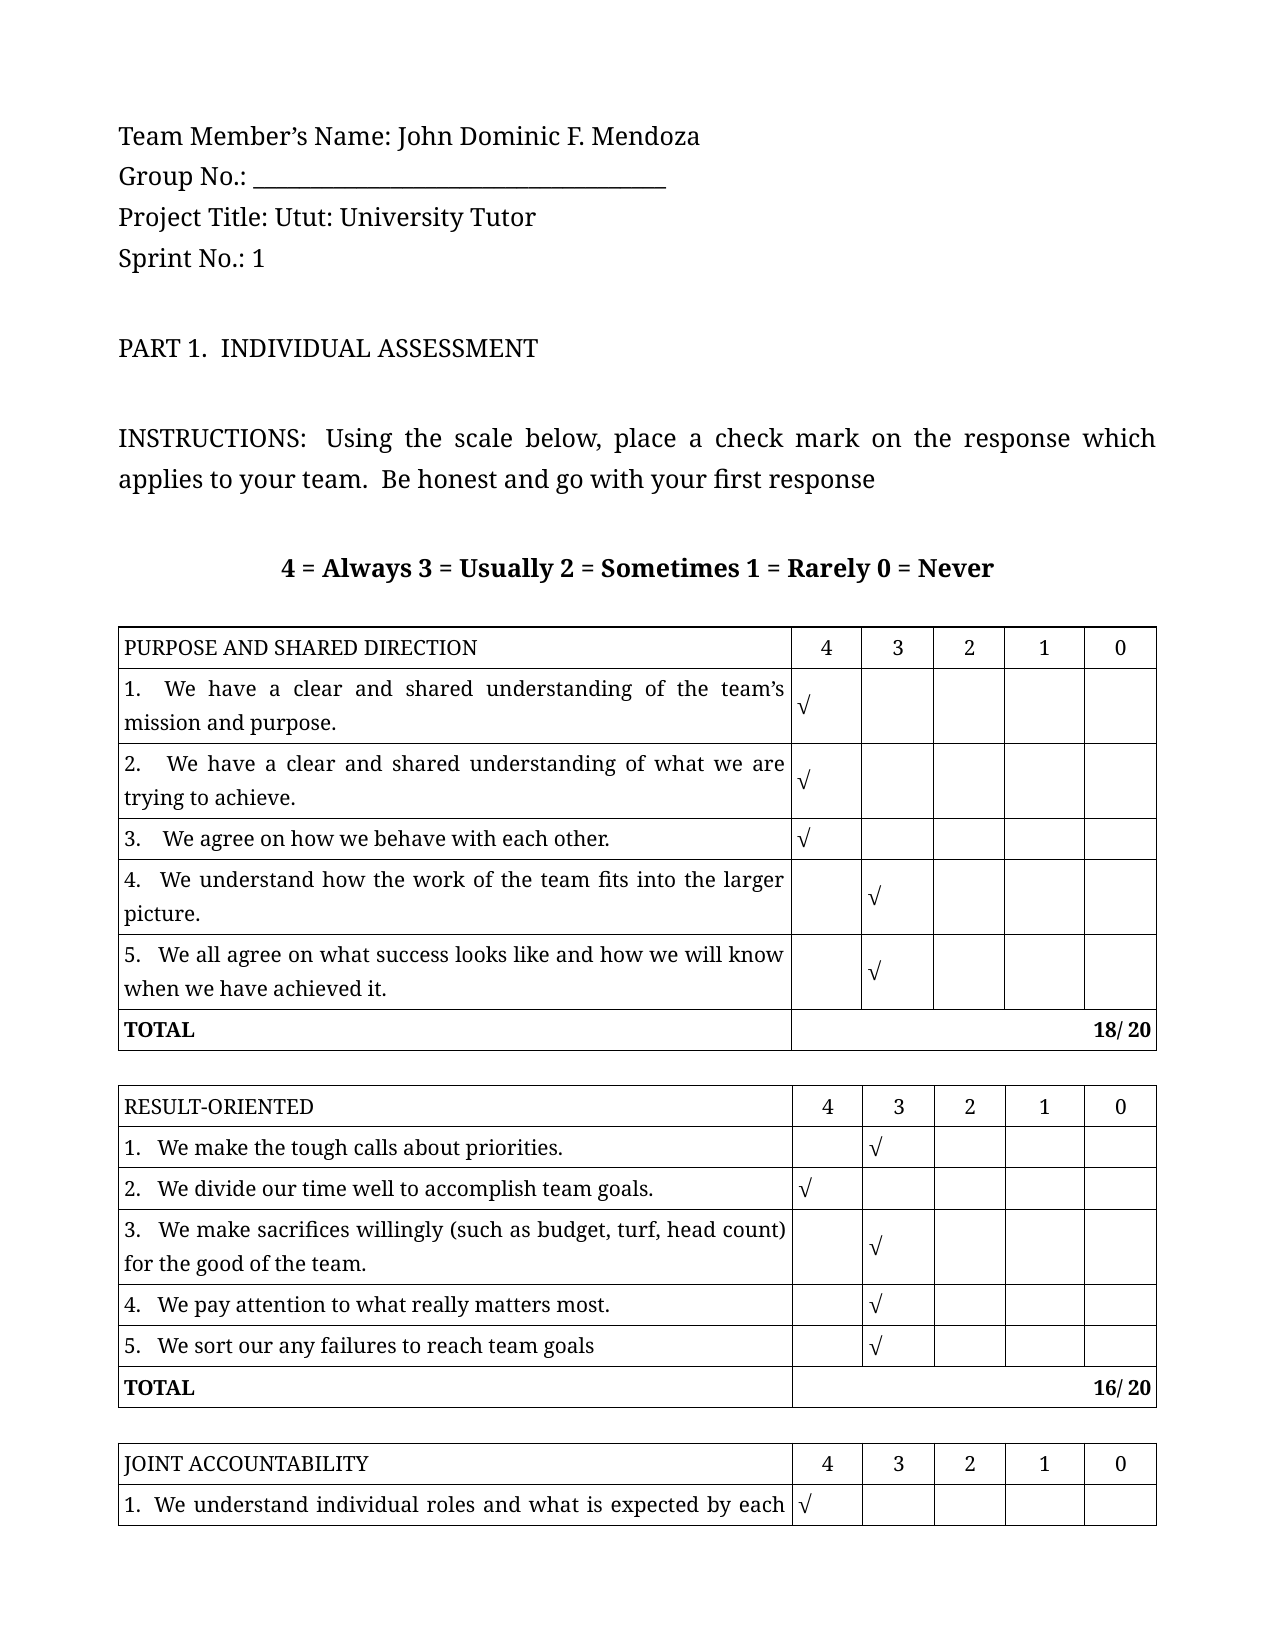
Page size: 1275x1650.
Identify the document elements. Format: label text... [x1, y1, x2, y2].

table_cell 2. We divide our time well to accomplish team goals. [119, 1168, 792, 1208]
table_cell [1006, 1485, 1084, 1525]
table_cell [1085, 1326, 1156, 1366]
table_cell [792, 935, 861, 1009]
table_cell [934, 669, 1004, 742]
table_cell √ [793, 1168, 862, 1208]
table_header 3 [862, 628, 933, 667]
table_header 4 [793, 1444, 862, 1483]
table_header 0 [1085, 1444, 1156, 1483]
table_cell [793, 1210, 862, 1283]
table_cell [934, 744, 1004, 817]
text Sprint No.: 1 [118, 241, 1157, 275]
table_header RESULT-ORIENTED [119, 1086, 792, 1126]
table_cell [862, 819, 933, 859]
table_cell [1005, 819, 1084, 859]
table_cell [1085, 1485, 1156, 1525]
table_cell √ [792, 744, 861, 817]
table_cell √ [863, 1127, 934, 1167]
table_cell [862, 744, 933, 817]
table_cell √ [792, 669, 861, 742]
table_cell [1085, 1168, 1156, 1208]
table_cell √ [863, 1285, 934, 1325]
table_cell √ [863, 1210, 934, 1283]
table_cell 5. We sort our any failures to reach team goals [119, 1326, 792, 1366]
table_cell [1085, 1285, 1156, 1325]
table_header 3 [863, 1086, 934, 1126]
table_cell 2. We have a clear and shared understanding of what we are trying to achieve. [119, 744, 791, 817]
table_cell 3. We make sacrifices willingly (such as budget, turf, head count) for the good of the team. [119, 1210, 792, 1283]
table_cell [1006, 1285, 1084, 1325]
table_cell TOTAL [119, 1367, 792, 1407]
table_cell √ [863, 1326, 934, 1366]
table_cell √ [862, 935, 933, 1009]
table_cell [1085, 935, 1156, 1009]
table_cell [935, 1127, 1005, 1167]
table_cell [1006, 1168, 1084, 1208]
table_cell [935, 1326, 1005, 1366]
table_cell [1005, 860, 1084, 934]
table_cell 5. We all agree on what success looks like and how we will know when we have achieved it. [119, 935, 791, 1009]
table_cell [935, 1285, 1005, 1325]
table_cell [793, 1127, 862, 1167]
table_cell [934, 935, 1004, 1009]
table_header 4 [792, 628, 861, 667]
text Project Title: Utut: University Tutor [118, 200, 1157, 234]
table_cell [862, 669, 933, 742]
table_cell [863, 1168, 934, 1208]
table_cell [792, 860, 861, 934]
table_cell [1085, 1127, 1156, 1167]
table_header 2 [935, 1444, 1005, 1483]
table_cell [934, 819, 1004, 859]
table_cell TOTAL [119, 1010, 791, 1049]
table_header JOINT ACCOUNTABILITY [119, 1444, 792, 1483]
table_cell 1. We understand individual roles and what is expected by each [119, 1485, 792, 1525]
table_header 2 [935, 1086, 1005, 1126]
table_cell √ [862, 860, 933, 934]
table_cell [863, 1485, 934, 1525]
table_cell 4. We pay attention to what really matters most. [119, 1285, 792, 1325]
table_header 2 [934, 628, 1004, 667]
table_cell [935, 1485, 1005, 1525]
text PART 1. INDIVIDUAL ASSESSMENT [118, 331, 1157, 364]
text Group No.: ____________________________________ [118, 159, 1157, 193]
table_header 1 [1006, 1444, 1084, 1483]
table_cell 18/ 20 [792, 1010, 1156, 1049]
text Team Member’s Name: John Dominic F. Mendoza [118, 118, 1157, 152]
text 4 = Always 3 = Usually 2 = Sometimes 1 = Rarely 0 = Never [118, 551, 1157, 585]
table_cell √ [793, 1485, 862, 1525]
table_header 0 [1085, 628, 1156, 667]
table_cell [1006, 1127, 1084, 1167]
table_cell [935, 1210, 1005, 1283]
table_cell [1005, 744, 1084, 817]
table_cell 1. We make the tough calls about priorities. [119, 1127, 792, 1167]
table_cell 16/ 20 [793, 1367, 1156, 1407]
table_cell 1. We have a clear and shared understanding of the team’s mission and purpose. [119, 669, 791, 742]
text INSTRUCTIONS: Using the scale below, place a check mark on the response which applies to your team. Be honest and go with your first response [118, 420, 1157, 495]
table_cell [1005, 935, 1084, 1009]
table_cell [1085, 819, 1156, 859]
table_header 1 [1006, 1086, 1084, 1126]
table_cell [1085, 1210, 1156, 1283]
table_header 0 [1085, 1086, 1156, 1126]
table_cell 4. We understand how the work of the team fits into the larger picture. [119, 860, 791, 934]
table_cell 3. We agree on how we behave with each other. [119, 819, 791, 859]
table_cell [793, 1285, 862, 1325]
table_cell [1085, 669, 1156, 742]
table_header 1 [1005, 628, 1084, 667]
table_cell √ [792, 819, 861, 859]
table_header 3 [863, 1444, 934, 1483]
table_cell [1005, 669, 1084, 742]
table_cell [1085, 744, 1156, 817]
table_header 4 [793, 1086, 862, 1126]
table_cell [793, 1326, 862, 1366]
table_cell [1085, 860, 1156, 934]
table_cell [1006, 1210, 1084, 1283]
table_cell [935, 1168, 1005, 1208]
table_cell [1006, 1326, 1084, 1366]
table_header PURPOSE AND SHARED DIRECTION [119, 628, 791, 667]
table_cell [934, 860, 1004, 934]
